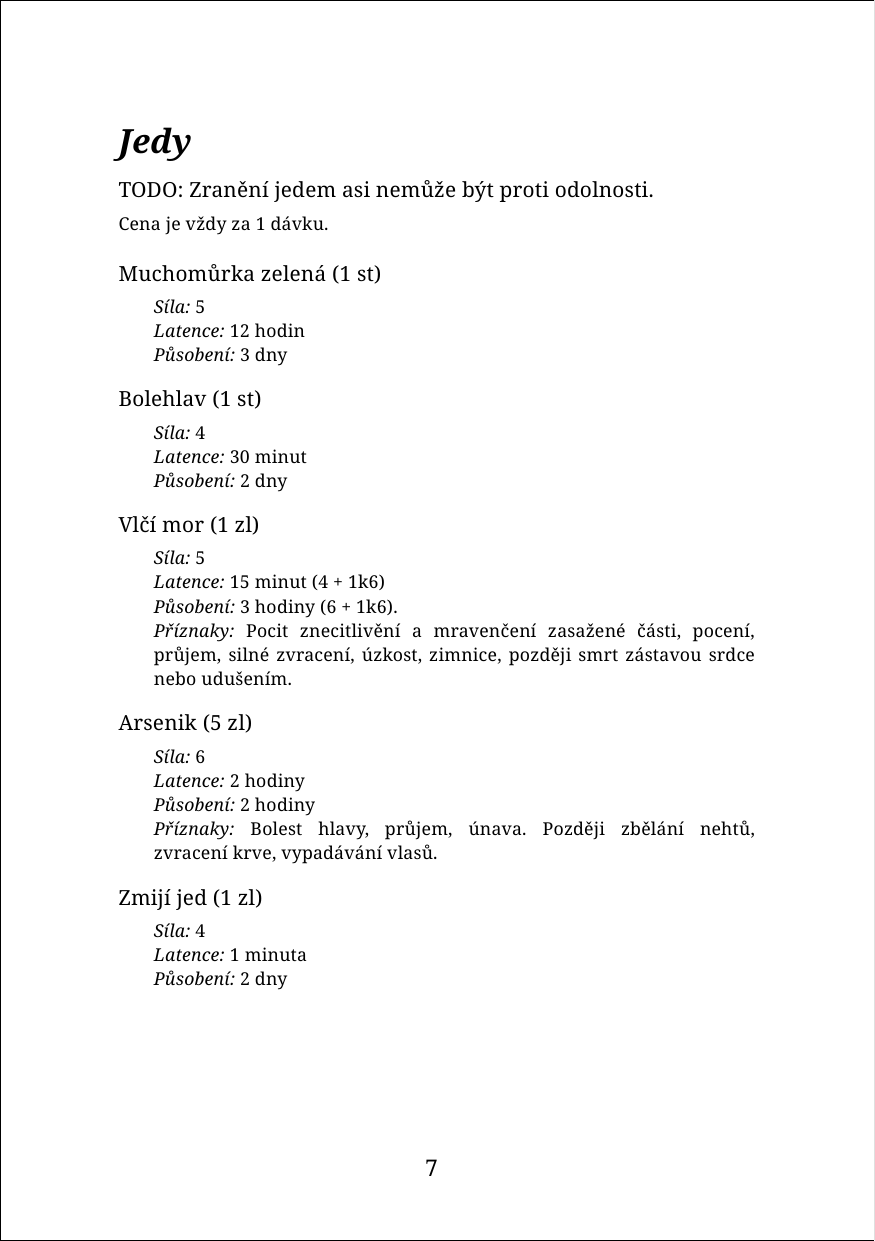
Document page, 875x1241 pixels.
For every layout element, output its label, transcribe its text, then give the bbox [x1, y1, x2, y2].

text TODO: Zranění jedem asi nemůže být proti odolnosti. [118, 175, 756, 204]
list Síla: 5 Latence: 15 minut (4 + 1k6) Působení: 3 hodiny (6 + 1k6). Příznaky: Pocit znecitlivění a mravenčení zasažené části, pocení, průjem, silné zvracení, úzkost, zimnice, později smrt zástavou srdce nebo udušením. [154, 546, 756, 691]
text Muchomůrka zelená (1 st) [118, 259, 756, 287]
text Arsenik (5 zl) [118, 708, 756, 737]
text Cena je vždy za 1 dávku. [118, 211, 756, 235]
list Síla: 6 Latence: 2 hodiny Působení: 2 hodiny Příznaky: Bolest hlavy, průjem, únava. Později zbělání nehtů, zvracení krve, vypadávání vlasů. [154, 744, 756, 865]
list Síla: 5 Latence: 12 hodin Působení: 3 dny [154, 294, 756, 367]
text Bolehlav (1 st) [118, 384, 756, 413]
list Síla: 4 Latence: 30 minut Působení: 2 dny [154, 420, 756, 493]
text Vlčí mor (1 zl) [118, 510, 756, 539]
text Zmijí jed (1 zl) [118, 883, 756, 911]
list Síla: 4 Latence: 1 minuta Působení: 2 dny [154, 918, 756, 1015]
subtitle Jedy [118, 118, 756, 164]
